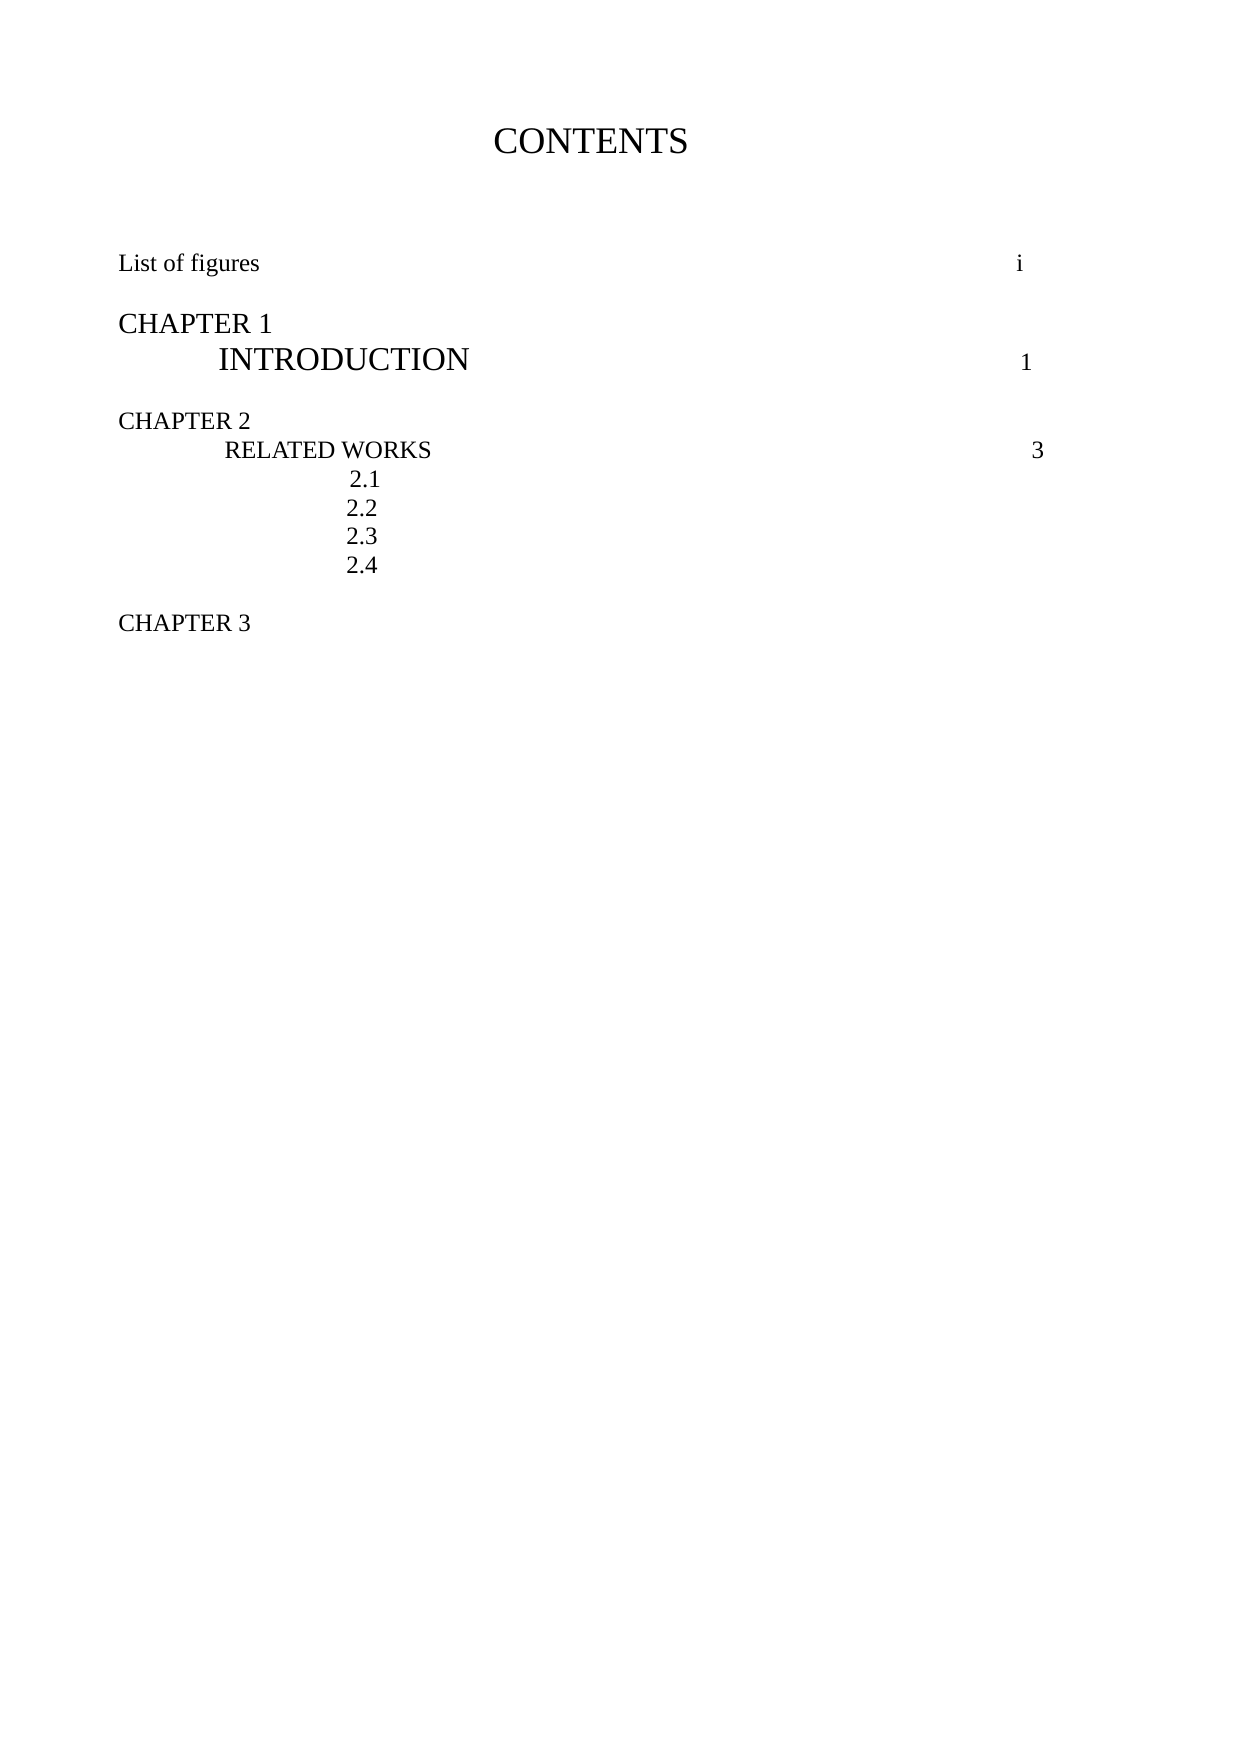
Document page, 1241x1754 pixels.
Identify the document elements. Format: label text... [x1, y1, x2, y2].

text RELATED WORKS 3 [118, 435, 1122, 464]
text CHAPTER 2 [118, 406, 1122, 435]
text 2.4 [118, 550, 1122, 579]
text 2.1 [118, 464, 1122, 493]
text 2.2 [118, 493, 1122, 521]
text CHAPTER 3 [118, 608, 1122, 636]
text CHAPTER 1 [118, 306, 1122, 339]
text INTRODUCTION 1 [118, 339, 1122, 378]
text List of figures i [118, 248, 1122, 277]
text 2.3 [118, 521, 1122, 550]
